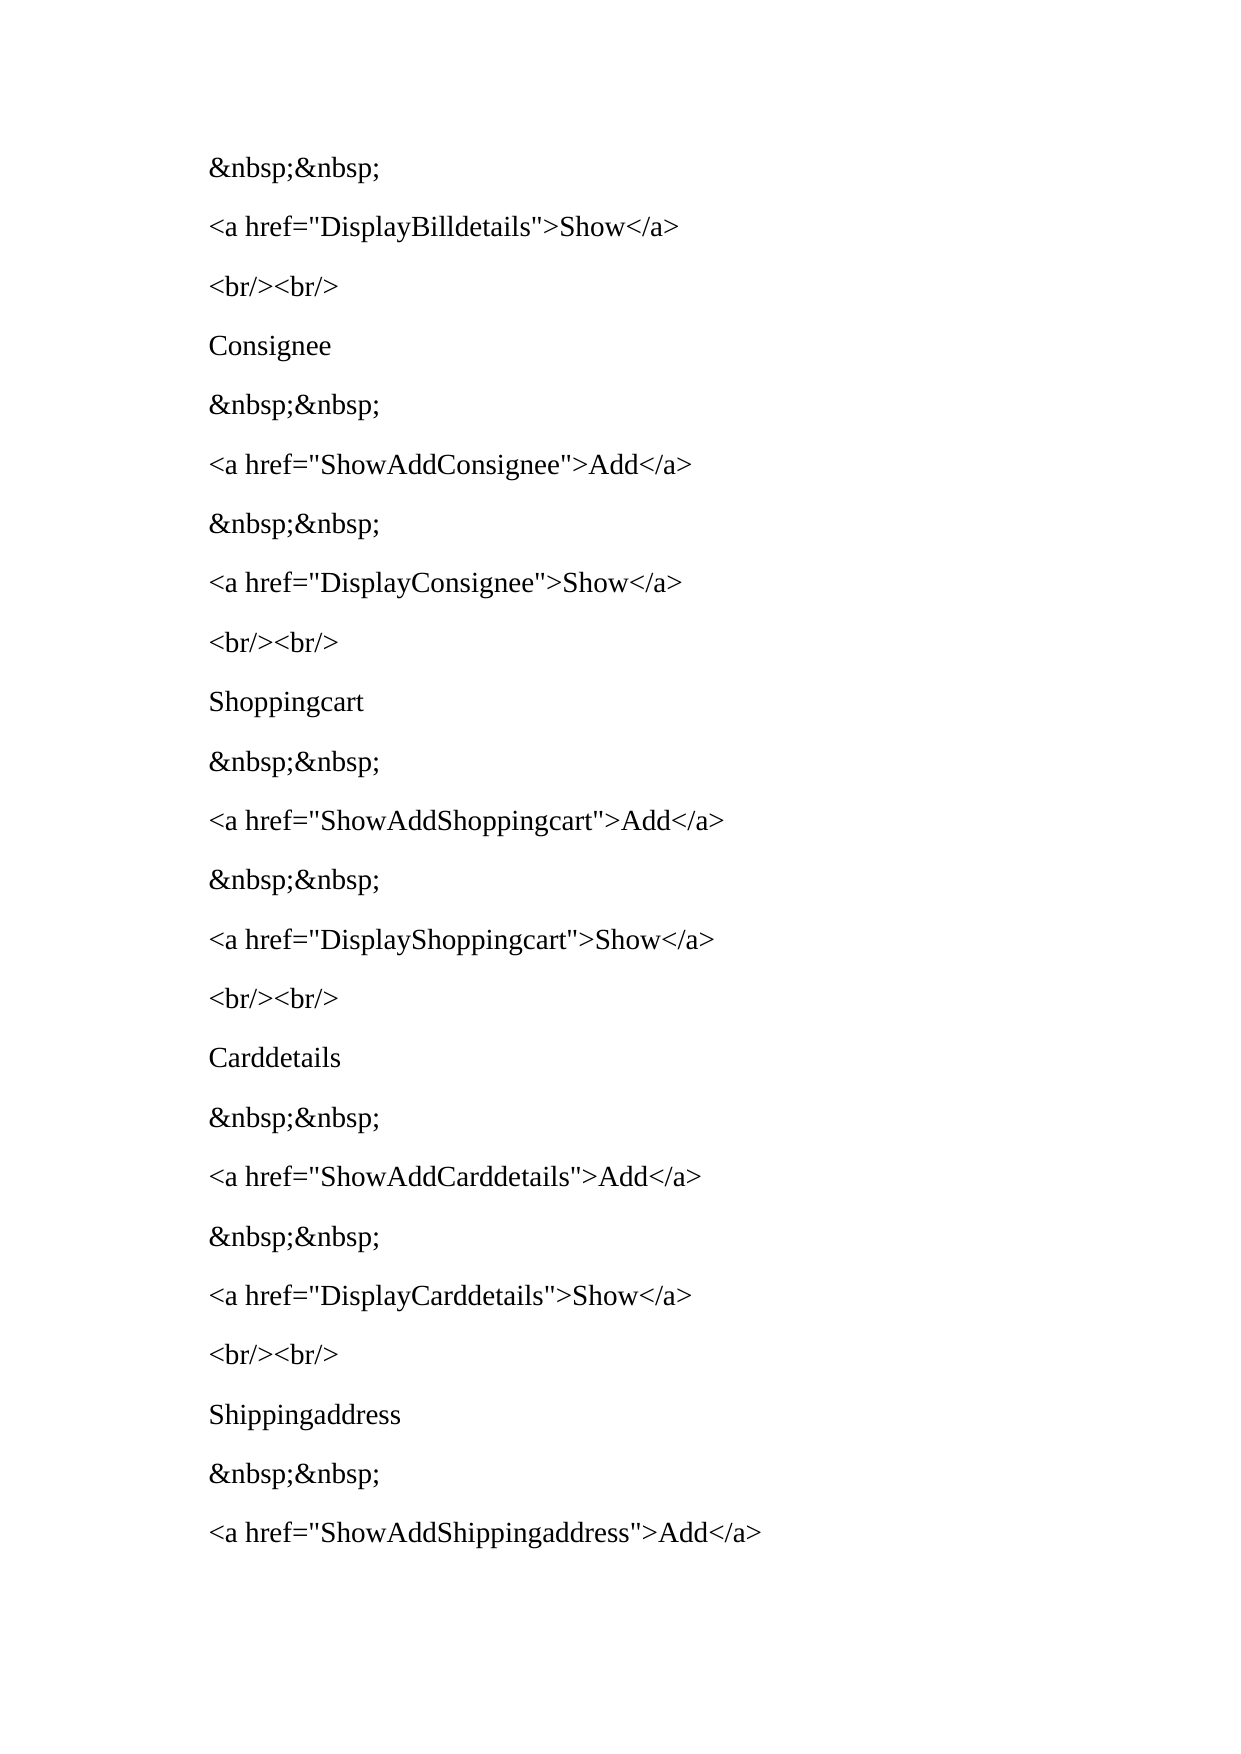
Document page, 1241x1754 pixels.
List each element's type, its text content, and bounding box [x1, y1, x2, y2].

text &nbsp;&nbsp; [150, 862, 1090, 896]
text &nbsp;&nbsp; [150, 506, 1090, 540]
text <a href="DisplayShoppingcart">Show</a> [150, 922, 1090, 955]
text <a href="ShowAddShoppingcart">Add</a> [150, 803, 1090, 837]
text Shippingaddress [150, 1397, 1090, 1430]
text &nbsp;&nbsp; [150, 1100, 1090, 1133]
text &nbsp;&nbsp; [150, 1219, 1090, 1252]
text <br/><br/> [150, 625, 1090, 658]
text <br/><br/> [150, 269, 1090, 302]
text <a href="DisplayBilldetails">Show</a> [150, 209, 1090, 243]
text <br/><br/> [150, 1337, 1090, 1371]
text Carddetails [150, 1041, 1090, 1074]
text <a href="DisplayConsignee">Show</a> [150, 566, 1090, 599]
text <a href="DisplayCarddetails">Show</a> [150, 1278, 1090, 1312]
text &nbsp;&nbsp; [150, 1456, 1090, 1490]
text <a href="ShowAddShippingaddress">Add</a> [150, 1516, 1090, 1549]
text &nbsp;&nbsp; [150, 744, 1090, 777]
text &nbsp;&nbsp; [150, 150, 1090, 183]
text &nbsp;&nbsp; [150, 387, 1090, 421]
text <a href="ShowAddCarddetails">Add</a> [150, 1159, 1090, 1193]
text Shoppingcart [150, 684, 1090, 718]
text <br/><br/> [150, 981, 1090, 1015]
text <a href="ShowAddConsignee">Add</a> [150, 447, 1090, 480]
text Consignee [150, 328, 1090, 362]
